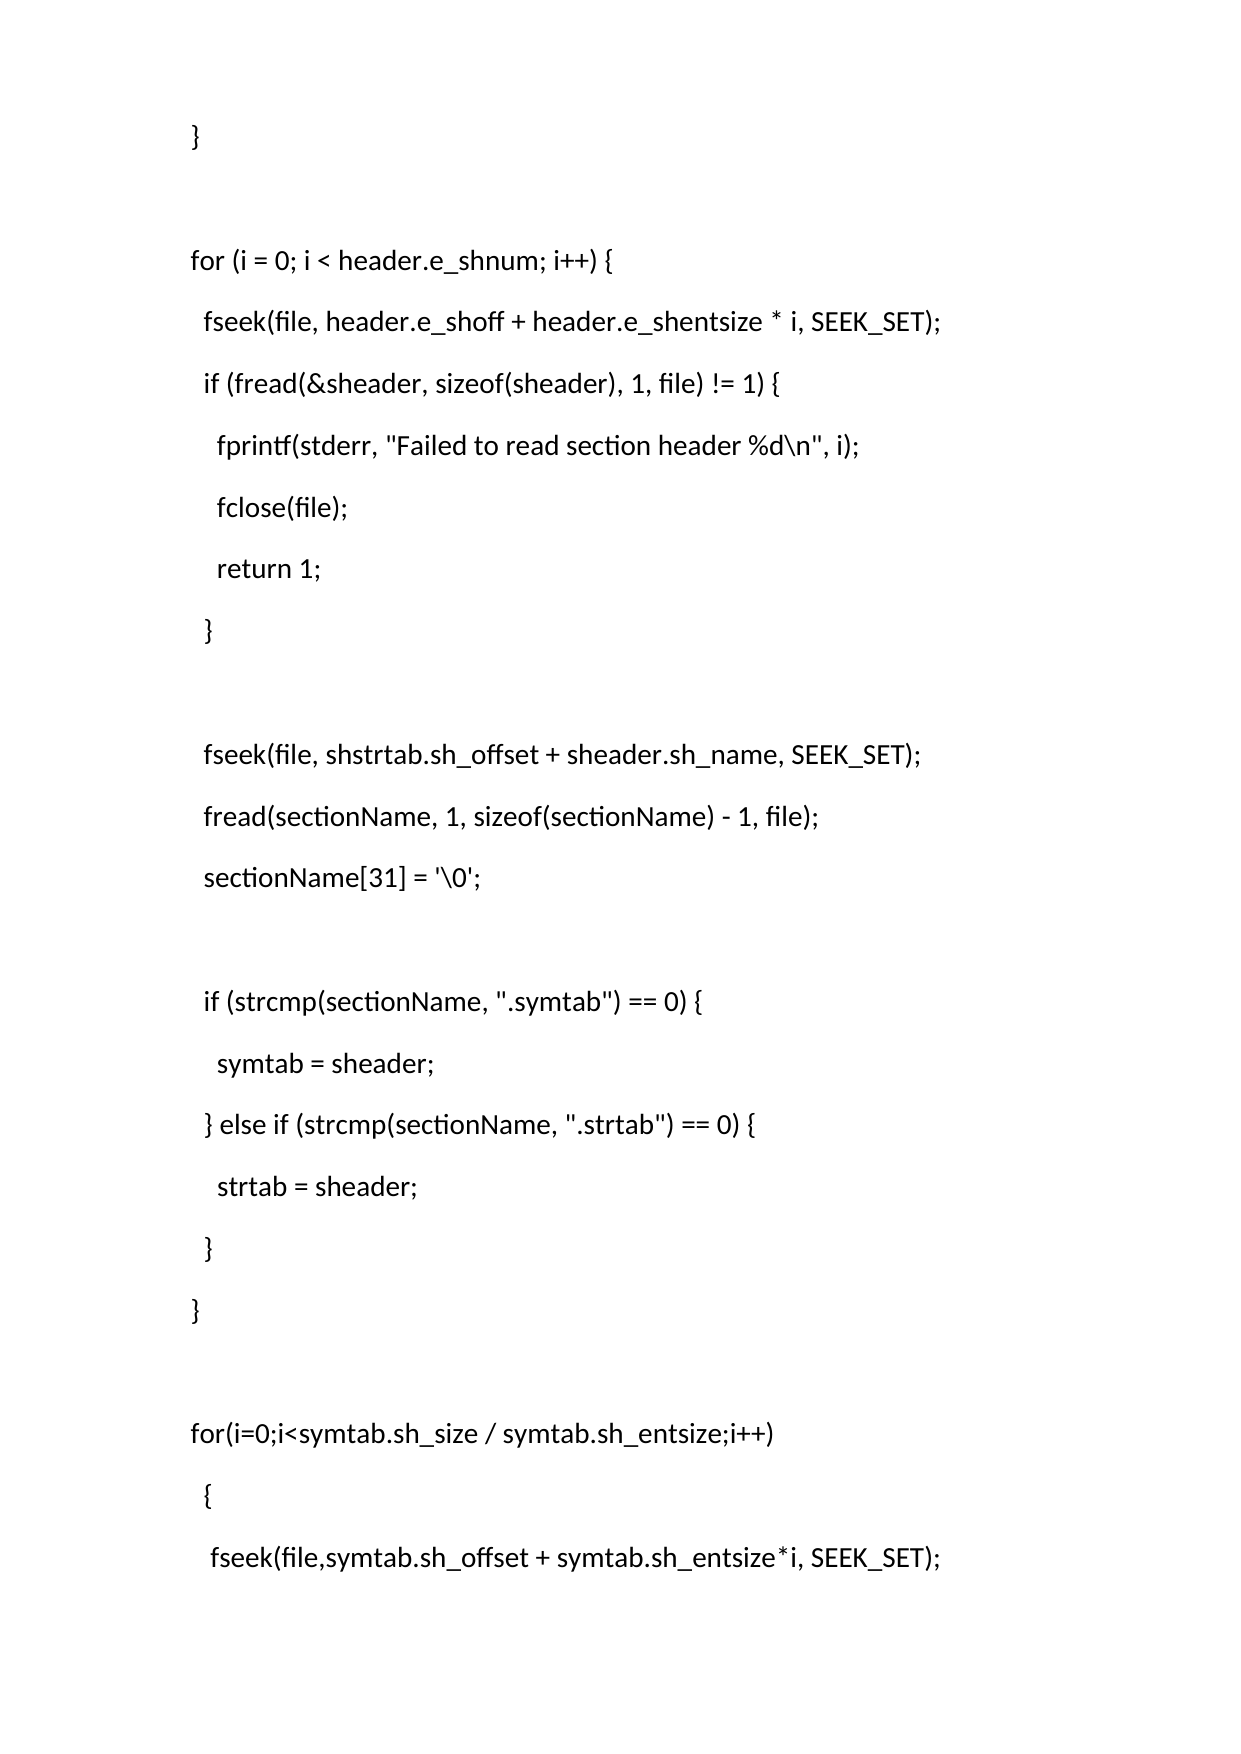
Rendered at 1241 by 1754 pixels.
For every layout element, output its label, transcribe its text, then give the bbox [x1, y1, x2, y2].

text strtab = sheader; [177, 1168, 1152, 1204]
text } [177, 118, 1152, 154]
text { [177, 1477, 1152, 1513]
text fclose(file); [177, 489, 1152, 524]
text } [177, 612, 1152, 648]
text fseek(file, shstrtab.sh_offset + sheader.sh_name, SEEK_SET); [177, 736, 1152, 771]
text sectionName[31] = '\0'; [177, 859, 1152, 895]
text fseek(file, header.e_shoff + header.e_shentsize * i, SEEK_SET); [177, 303, 1152, 339]
text if (fread(&sheader, sizeof(sheader), 1, file) != 1) { [177, 365, 1152, 401]
text symtab = sheader; [177, 1045, 1152, 1080]
text } else if (strcmp(sectionName, ".strtab") == 0) { [177, 1106, 1152, 1142]
text } [177, 1230, 1152, 1266]
text if (strcmp(sectionName, ".symtab") == 0) { [177, 983, 1152, 1018]
text fprintf(stderr, "Failed to read section header %d\n", i); [177, 427, 1152, 463]
text return 1; [177, 551, 1152, 586]
text fread(sectionName, 1, sizeof(sectionName) - 1, file); [177, 798, 1152, 833]
text fseek(file,symtab.sh_offset + symtab.sh_entsize*i, SEEK_SET); [177, 1539, 1152, 1574]
text for (i = 0; i < header.e_shnum; i++) { [177, 242, 1152, 277]
text } [177, 1292, 1152, 1327]
text for(i=0;i<symtab.sh_size / symtab.sh_entsize;i++) [177, 1415, 1152, 1451]
